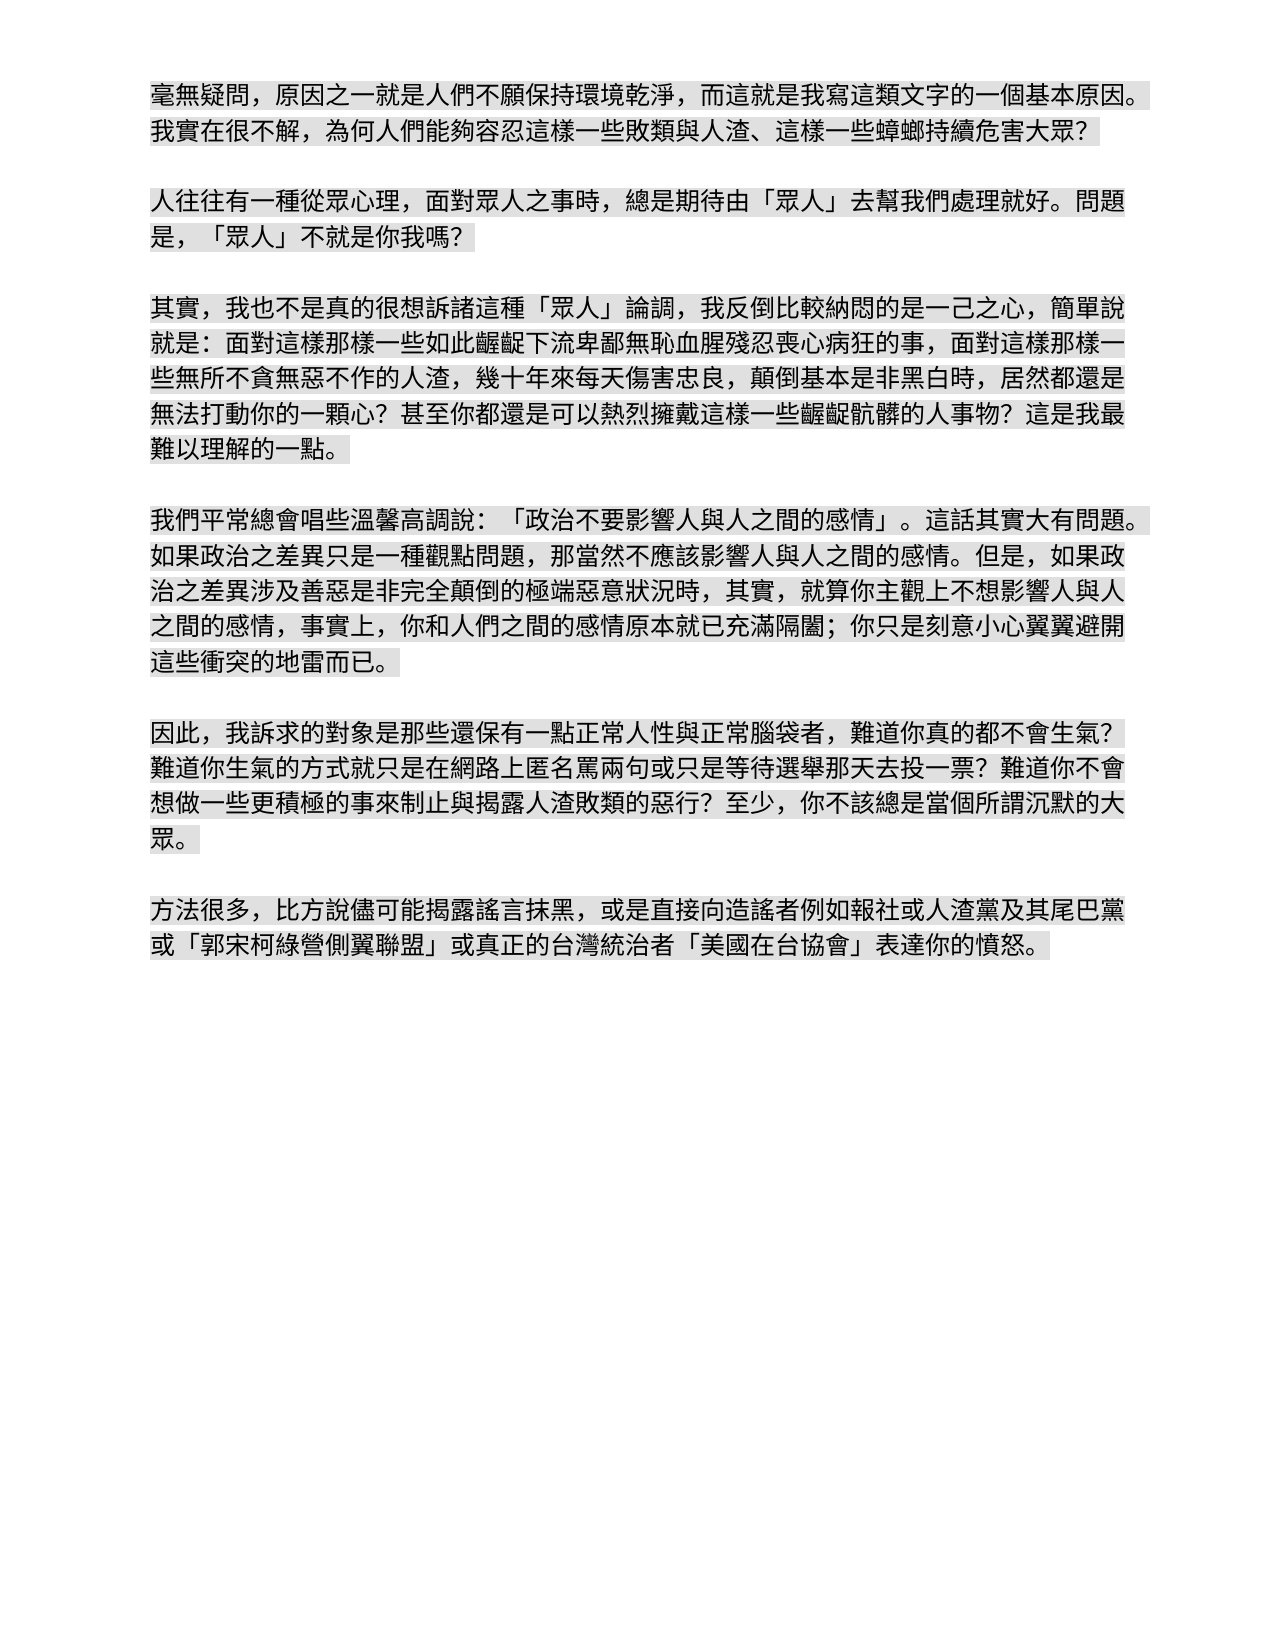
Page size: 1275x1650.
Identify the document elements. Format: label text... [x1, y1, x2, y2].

text 卡韓政變 (197)： 民進黨執政以來，一萬兩千人「被自殺 」、五十萬人「被失蹤」 陳真 2019.12. 01. 寫完上一篇之後，又不小心看到幾篇無恥文字。2019年11月11日人渣自由時報： https://bit.ly/2OBaCGg 聳動標題寫著「震驚全球！港警近距離射殺平民，王丹呼籲狀告聯合國」，然後故意斷章取義截取了一張開槍圖片。 他媽的真是齷齪無恥到爆，連這麼明明白白的一件蒙面歹徒集體襲警奪槍的開槍事件 (而且蒙面奪槍的歹徒並沒有中槍死掉)，居然也能造謠抹黑成什麼「震驚全球」的什麼「近距離射殺平民事件」。這個人渣報紙，這些人渣記者，x它媽的到底還有沒有人性？ 在那樣一種被一群持有武器的蒙面歹徒圍攻下，對方甚至還不斷企圖奪槍，這時候，請問警察開槍有何不對？請從45秒處看起： https://bit.ly/2P03mT9 這樣一種狀況不開槍，難道是要等著被歹徒打死或被奪走槍械嗎？但是，自由人渣時報卻居然能抹黑成「震驚世界」的什麼慘無人道的「屠殺平民」事件。真是有夠無恥。 全世界，警察使用槍械最荒唐的就是美國，根據華盛頓郵報2017年的一篇統計，美國警察平均每年在大街上殺掉一千人 (受傷的還不算)，發射大約四千發子彈；別說集體圍攻警察及奪槍，美國每年所殺掉的這一千人之中，四成根本手無寸鐵，六成並無反抗或逃跑，兩成五是精神病患 (我寫過許多文章，談到美國以監牢代替醫院、以刑求代替治療來對付精神病患，或甚至直接開槍幹掉)。 總之，香港警察開的那一槍，根本一點問題也沒有，居然也能炒作成什麼「震驚全球」的滔天大罪。一個人要採取何種政治立場我沒意見，但你不能永遠都是用這種下三濫的抹黑手段來傷害異己、虛構仇恨。 更無恥的是從美國及台灣官方收取鉅額金錢的王丹，他居然說這是「大規模殺傷平民」的「反人道罪行」，「呼籲全球的人權團體召開緊急磋商會議」，向聯合國及海牙國際法庭對香港特首提出控告，並且要「追究中共政權授意瘋狂黑警射殺民眾」的責任。 王丹之無恥程度，我已經找不到形容詞來形容。仍然還是那句老話：一個人要採取何種政治立場我沒意見，但你不能永遠都是用這種自欺欺人的下三濫抹黑造謠手段來傷害異己、虛構仇恨。 反倒是真正在全世界到處製造顛覆動亂、到處發動侵略戰爭、殺害上千萬人、製造數千萬難民的美國，卻是這些無恥下流的所謂「民主人士」的主子。 另外，比方說人渣黨的尾巴黨什麼「時代力量」的立委洪慈庸。她也一樣，把每個社會必然會有的自殺統計人數，故意造謠說成是「反送中被殺害的人數」，說「反送中抗爭至今，至少已有110位港民死亡」，然後說「香港被失蹤、被自殺、無遺書的名單越列越長」，說一具具冰冷的屍體「正是香港每天上演的痛苦」云云。 實在有夠無恥。依照這個邏輯，那麼，打從2016年，民眾反對民進黨之貪污舞弊以來，「已經有至少一萬兩千個台灣人死亡，被自殺，另有大約五十幾萬人被失蹤」，「一具具冰冷的屍體，正是台灣每天上演的痛苦」。無恥人渣就是這樣子講話的。 這些無恥政客與人渣媒體，其實讓我深深明白一件事，那就是自始至終根本沒有人想要跟你說理，一切都是鬥爭，而且是完完全全不擇手段。 我還不至於墮落或絕望到可以接受不擇手段，一旦我們跟他們一樣不擇手段，那我們跟他們也就沒有什麼兩樣了。但我能接受的一點是：既然這是一種鬥爭，意味著勝王敗寇。也就是說，當人渣贏了，他們愛怎麼胡作非為就怎麼胡作非為。這意思是說，我們難道還要跟他說理？他們之所以胡作非為，難道是因為他們不懂得善惡是非的基本道理？當然不是。他們完完全全就是存心使壞。 因此，當他們大權在握，你能做的不是跟人渣們講道理，而是應該想辦法打倒他們。一旦哪天真的能打倒人渣，在我看來，該怎麼繩之以法，就該怎麼繩之以法，根本不用客氣；並且別再相信什麼自由與開放這類傻話，天底下根本沒有這回事。 一切鬥爭，必然就是應該牢牢掌控媒體與教育以及各種權力，例如司法。香港之極端自由與開放及完全不設防，無異開門揖盜，其所造成的禍害，就是一例。題外話。 後記： 我平常不看報紙，為了健康著想，也絕不看綠媒、不聽人渣講話，不看綠營走狗文人寫的任何東西。因此，跟一般人比起來，我這方面的資訊是遠遠落後的。但是，不管你如何刻意避免，當一個社會被謠言抹黑長年整個籠罩時，你不可能完全把這些齷齪的人與事隔絕在外。 我常感不解的是：一般正常人不會生氣嗎？當你看到這些貪婪猥瑣無恥下流的人渣幾十年來每天散播旨在仇中反華騙取選票的謠言抹黑時，你是真的不生氣呢？還是你真的低能腦殘到連最低能的抹黑都能把你騙倒？ 我之所以浪費時間寫這些滿紙污穢的文字，並不是要譴責人渣；就如同我不會想譴責一團屎或一堆蟑螂一樣，畢竟問題不是出在蟑螂本身，而是出在蟑螂橫行的環境究竟如何造成？毫無疑問，原因之一就是人們不願保持環境乾淨，而這就是我寫這類文字的一個基本原因。我實在很不解，為何人們能夠容忍這樣一些敗類與人渣、這樣一些蟑螂持續危害大眾？ 人往往有一種從眾心理，面對眾人之事時，總是期待由「眾人」去幫我們處理就好。問題是，「眾人」不就是你我嗎？ 其實，我也不是真的很想訴諸這種「眾人」論調，我反倒比較納悶的是一己之心，簡單說就是：面對這樣那樣一些如此齷齪下流卑鄙無恥血腥殘忍喪心病狂的事，面對這樣那樣一些無所不貪無惡不作的人渣，幾十年來每天傷害忠良，顛倒基本是非黑白時，居然都還是無法打動你的一顆心？甚至你都還是可以熱烈擁戴這樣一些齷齪骯髒的人事物？這是我最難以理解的一點。 我們平常總會唱些溫馨高調說：「政治不要影響人與人之間的感情」。這話其實大有問題。如果政治之差異只是一種觀點問題，那當然不應該影響人與人之間的感情。但是，如果政治之差異涉及善惡是非完全顛倒的極端惡意狀況時，其實，就算你主觀上不想影響人與人之間的感情，事實上，你和人們之間的感情原本就已充滿隔闔；你只是刻意小心翼翼避開這些衝突的地雷而已。 因此，我訴求的對象是那些還保有一點正常人性與正常腦袋者，難道你真的都不會生氣？難道你生氣的方式就只是在網路上匿名罵兩句或只是等待選舉那天去投一票？難道你不會想做一些更積極的事來制止與揭露人渣敗類的惡行？至少，你不該總是當個所謂沉默的大眾。 方法很多，比方說儘可能揭露謠言抹黑，或是直接向造謠者例如報社或人渣黨及其尾巴黨或「郭宋柯綠營側翼聯盟」或真正的台灣統治者「美國在台協會」表達你的憤怒。 [150, 75, 1125, 960]
